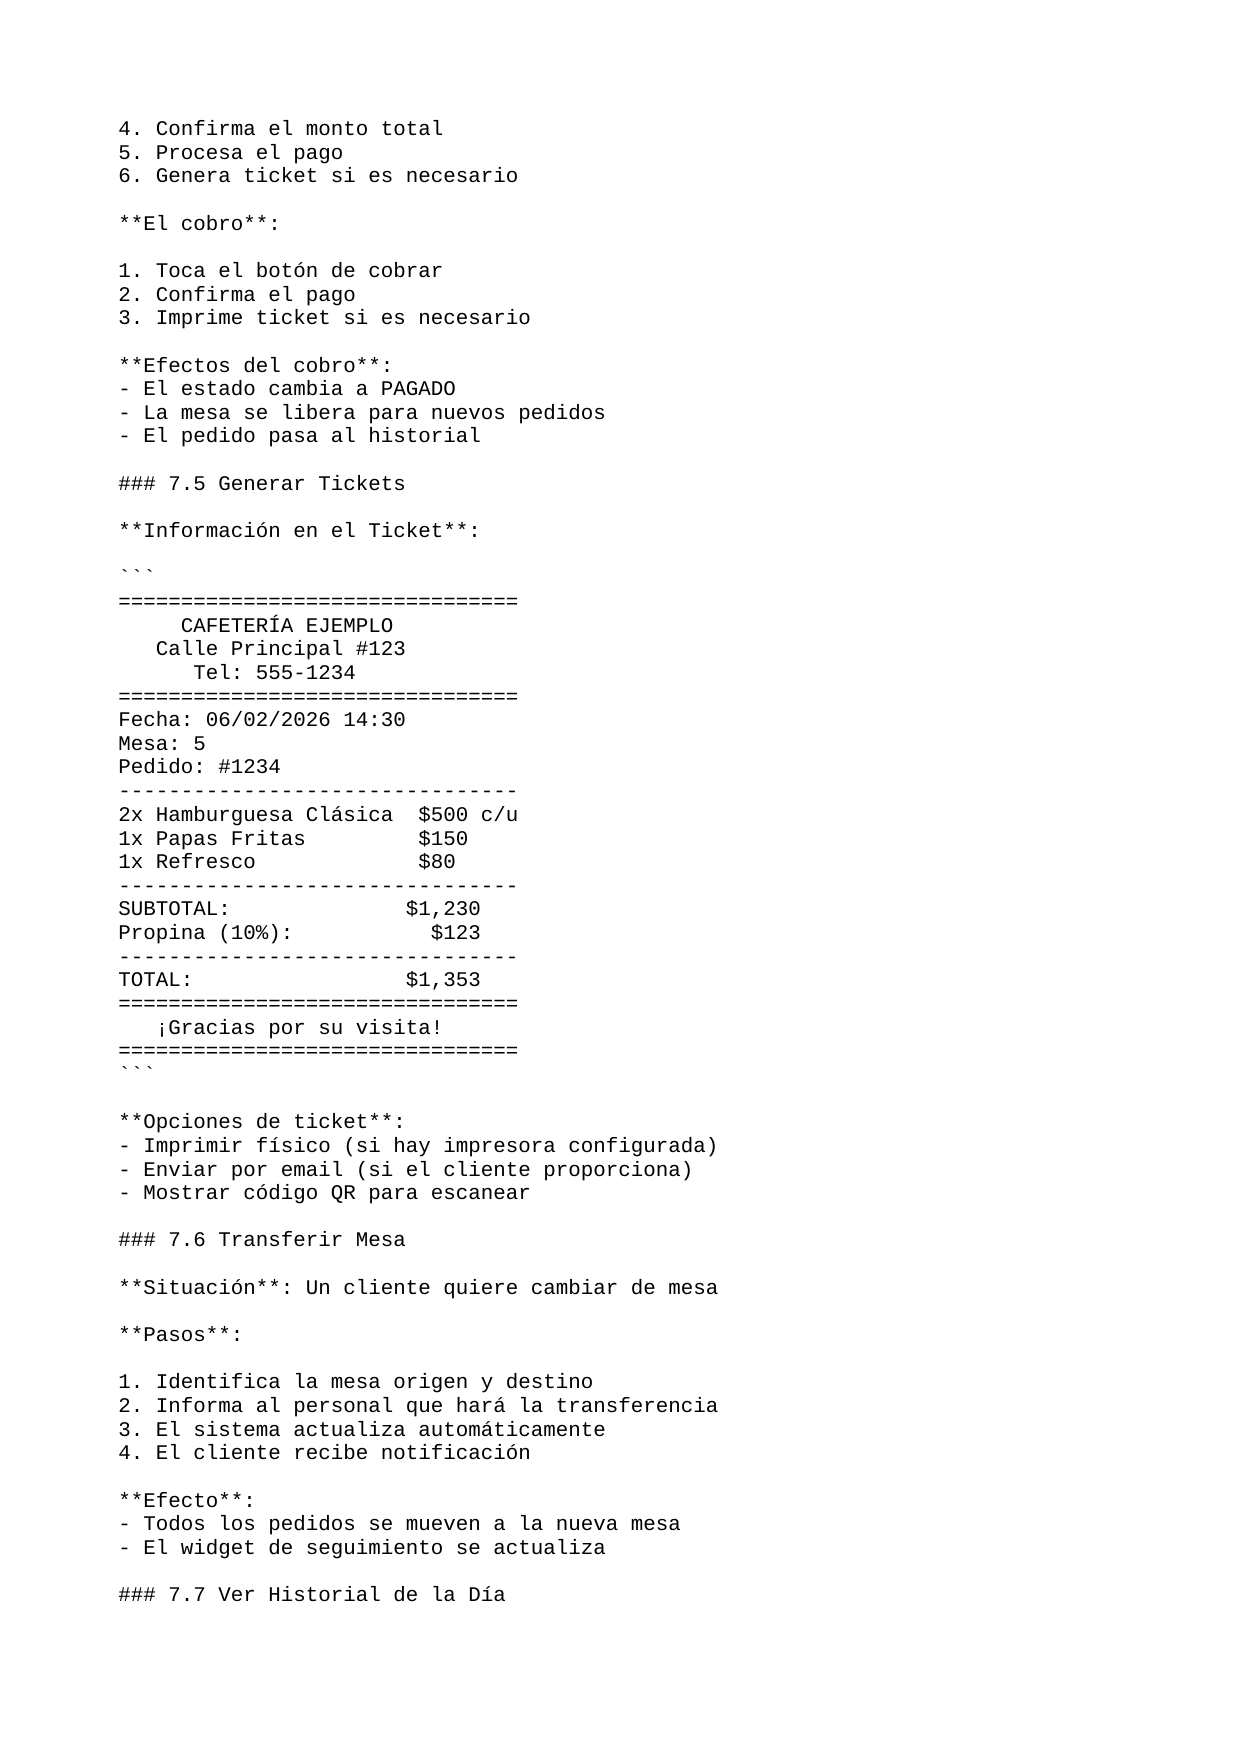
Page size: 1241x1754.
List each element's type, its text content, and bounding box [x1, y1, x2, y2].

text ``` [118, 567, 1122, 591]
text **Información en el Ticket**: [118, 520, 1122, 544]
text 2x Hamburguesa Clásica $500 c/u [118, 804, 1122, 827]
text -------------------------------- [118, 780, 1122, 804]
text CAFETERÍA EJEMPLO [118, 615, 1122, 638]
text 2. Confirma el pago [118, 284, 1122, 307]
text Propina (10%): $123 [118, 922, 1122, 946]
text 5. Procesa el pago [118, 142, 1122, 165]
text - Imprimir físico (si hay impresora configurada) [118, 1135, 1122, 1158]
text -------------------------------- [118, 946, 1122, 969]
text Tel: 555-1234 [118, 662, 1122, 686]
text 6. Genera ticket si es necesario [118, 165, 1122, 189]
text ### 7.7 Ver Historial de la Día [118, 1584, 1122, 1608]
text ``` [118, 1064, 1122, 1088]
text ¡Gracias por su visita! [118, 1017, 1122, 1040]
text ### 7.5 Generar Tickets [118, 473, 1122, 496]
text 1x Refresco $80 [118, 851, 1122, 875]
text -------------------------------- [118, 875, 1122, 898]
text 3. Imprime ticket si es necesario [118, 307, 1122, 331]
text - El pedido pasa al historial [118, 426, 1122, 449]
text **Efecto**: [118, 1489, 1122, 1513]
text 3. El sistema actualiza automáticamente [118, 1419, 1122, 1442]
text **Situación**: Un cliente quiere cambiar de mesa [118, 1277, 1122, 1300]
text 4. Confirma el monto total [118, 118, 1122, 142]
text 1x Papas Fritas $150 [118, 827, 1122, 851]
text - Todos los pedidos se mueven a la nueva mesa [118, 1513, 1122, 1537]
text Calle Principal #123 [118, 638, 1122, 662]
text 1. Toca el botón de cobrar [118, 260, 1122, 284]
text 4. El cliente recibe notificación [118, 1442, 1122, 1466]
text SUBTOTAL: $1,230 [118, 898, 1122, 922]
text **Opciones de ticket**: [118, 1111, 1122, 1135]
text - El estado cambia a PAGADO [118, 378, 1122, 402]
text **El cobro**: [118, 213, 1122, 236]
text ================================ [118, 1040, 1122, 1064]
text TOTAL: $1,353 [118, 969, 1122, 993]
text **Pasos**: [118, 1324, 1122, 1348]
text 1. Identifica la mesa origen y destino [118, 1371, 1122, 1395]
text Fecha: 06/02/2026 14:30 [118, 709, 1122, 733]
text ================================ [118, 686, 1122, 709]
text ================================ [118, 993, 1122, 1017]
text 2. Informa al personal que hará la transferencia [118, 1395, 1122, 1419]
text - La mesa se libera para nuevos pedidos [118, 402, 1122, 426]
text - El widget de seguimiento se actualiza [118, 1537, 1122, 1561]
text ================================ [118, 591, 1122, 615]
text **Efectos del cobro**: [118, 354, 1122, 378]
text - Mostrar código QR para escanear [118, 1182, 1122, 1206]
text Pedido: #1234 [118, 757, 1122, 780]
text ### 7.6 Transferir Mesa [118, 1229, 1122, 1253]
text - Enviar por email (si el cliente proporciona) [118, 1158, 1122, 1182]
text Mesa: 5 [118, 733, 1122, 757]
